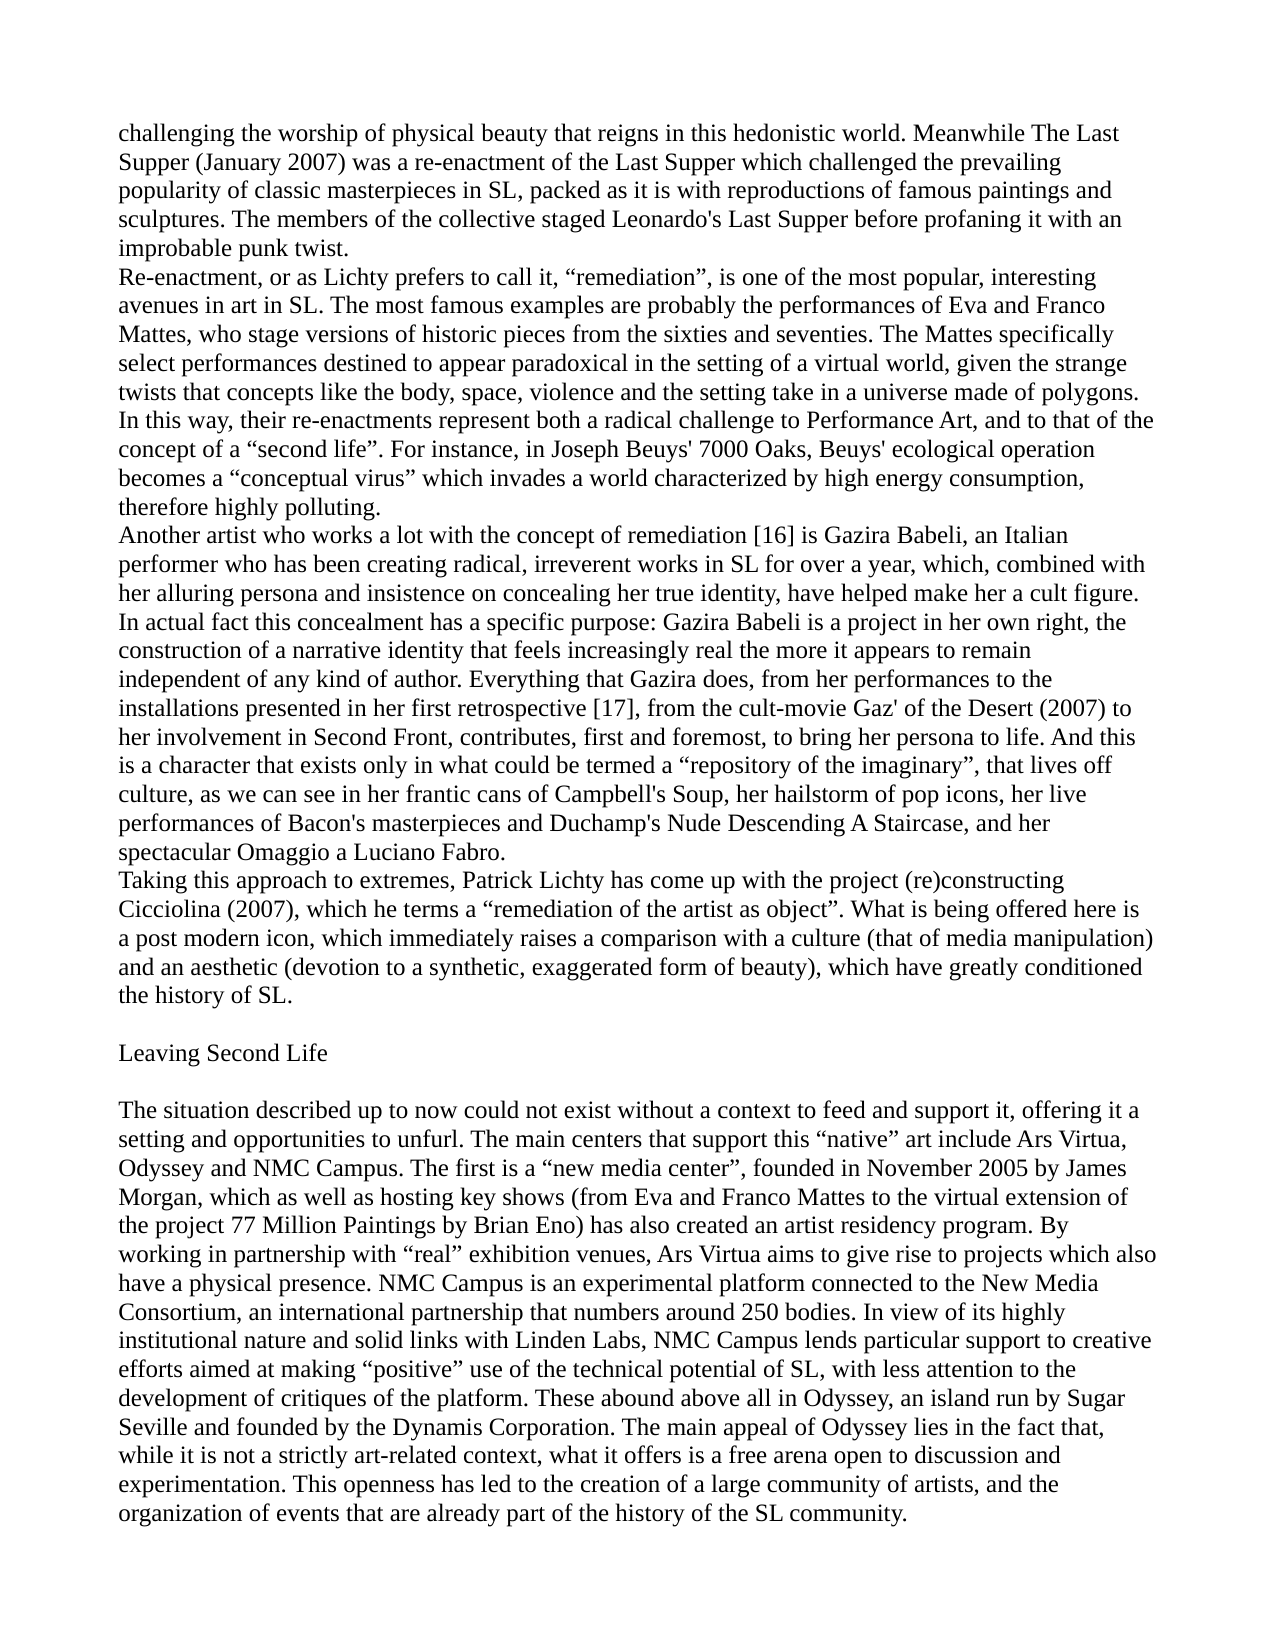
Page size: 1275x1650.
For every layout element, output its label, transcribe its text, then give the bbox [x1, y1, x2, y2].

text Another artist who works a lot with the concept of remediation [16] is Gazira Babeli, an Italian performer who has been creating radical, irreverent works in SL for over a year, which, combined with her alluring persona and insistence on concealing her true identity, have helped make her a cult figure. In actual fact this concealment has a specific purpose: Gazira Babeli is a project in her own right, the construction of a narrative identity that feels increasingly real the more it appears to remain independent of any kind of author. Everything that Gazira does, from her performances to the installations presented in her first retrospective [17], from the cult-movie Gaz' of the Desert (2007) to her involvement in Second Front, contributes, first and foremost, to bring her persona to life. And this is a character that exists only in what could be termed a “repository of the imaginary”, that lives off culture, as we can see in her frantic cans of Campbell's Soup, her hailstorm of pop icons, her live performances of Bacon's masterpieces and Duchamp's Nude Descending A Staircase, and her spectacular Omaggio a Luciano Fabro. [118, 521, 1157, 866]
text Re-enactment, or as Lichty prefers to call it, “remediation”, is one of the most popular, interesting avenues in art in SL. The most famous examples are probably the performances of Eva and Franco Mattes, who stage versions of historic pieces from the sixties and seventies. The Mattes specifically select performances destined to appear paradoxical in the setting of a virtual world, given the strange twists that concepts like the body, space, violence and the setting take in a universe made of polygons. In this way, their re-enactments represent both a radical challenge to Performance Art, and to that of the concept of a “second life”. For instance, in Joseph Beuys' 7000 Oaks, Beuys' ecological operation becomes a “conceptual virus” which invades a world characterized by high energy consumption, therefore highly polluting. [118, 262, 1157, 521]
text challenging the worship of physical beauty that reigns in this hedonistic world. Meanwhile The Last Supper (January 2007) was a re-enactment of the Last Supper which challenged the prevailing popularity of classic masterpieces in SL, packed as it is with reproductions of famous paintings and sculptures. The members of the collective staged Leonardo's Last Supper before profaning it with an improbable punk twist. [118, 118, 1157, 262]
text Leaving Second Life [118, 1038, 1157, 1067]
text Taking this approach to extremes, Patrick Lichty has come up with the project (re)constructing Cicciolina (2007), which he terms a “remediation of the artist as object”. What is being offered here is a post modern icon, which immediately raises a comparison with a culture (that of media manipulation) and an aesthetic (devotion to a synthetic, exaggerated form of beauty), which have greatly conditioned the history of SL. [118, 866, 1157, 1009]
text The situation described up to now could not exist without a context to feed and support it, offering it a setting and opportunities to unfurl. The main centers that support this “native” art include Ars Virtua, Odyssey and NMC Campus. The first is a “new media center”, founded in November 2005 by James Morgan, which as well as hosting key shows (from Eva and Franco Mattes to the virtual extension of the project 77 Million Paintings by Brian Eno) has also created an artist residency program. By working in partnership with “real” exhibition venues, Ars Virtua aims to give rise to projects which also have a physical presence. NMC Campus is an experimental platform connected to the New Media Consortium, an international partnership that numbers around 250 bodies. In view of its highly institutional nature and solid links with Linden Labs, NMC Campus lends particular support to creative efforts aimed at making “positive” use of the technical potential of SL, with less attention to the development of critiques of the platform. These abound above all in Odyssey, an island run by Sugar Seville and founded by the Dynamis Corporation. The main appeal of Odyssey lies in the fact that, while it is not a strictly art-related context, what it offers is a free arena open to discussion and experimentation. This openness has led to the creation of a large community of artists, and the organization of events that are already part of the history of the SL community. [118, 1096, 1157, 1527]
